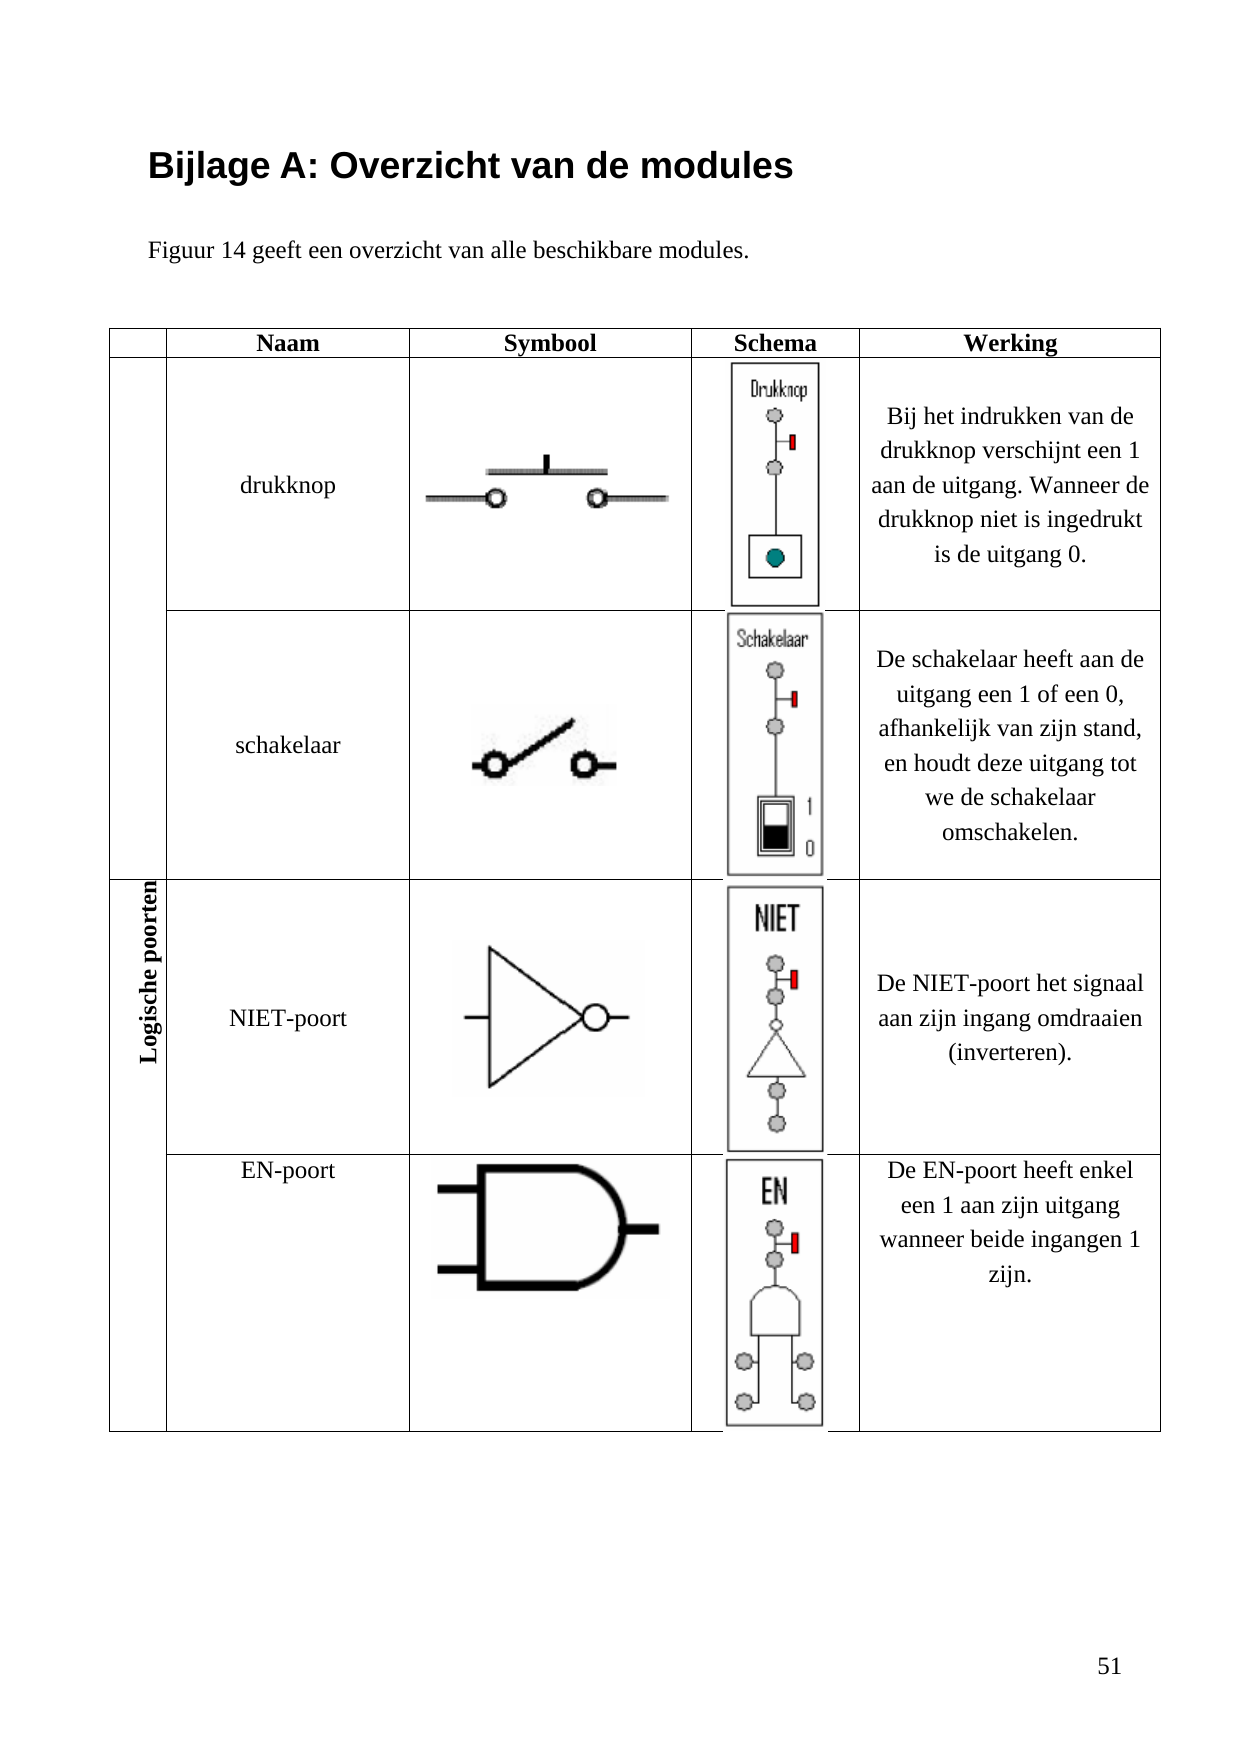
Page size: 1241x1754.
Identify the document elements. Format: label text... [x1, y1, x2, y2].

table_cell schakelaar [167, 611, 409, 879]
picture [722, 880, 829, 1431]
table_cell De schakelaar heeft aan de uitgang een 1 of een 0, afhankelijk van zijn stand, en houdt deze uitgang tot we de schakelaar omschakelen. [860, 611, 1160, 879]
table_cell Bij het indrukken van de drukknop verschijnt een 1 aan de uitgang. Wanneer de drukknop niet is ingedrukt is de uitgang 0. [860, 358, 1160, 610]
table_cell [692, 1155, 722, 1431]
table_cell [692, 611, 827, 880]
table_header Schema [692, 329, 859, 357]
text Figuur 14 geeft een overzicht van alle beschikbare modules. [148, 236, 1122, 264]
table_cell [692, 880, 723, 1154]
table_header Naam [167, 329, 409, 357]
picture [431, 1155, 670, 1299]
text Bijlage A: Overzicht van de modules [148, 143, 1122, 186]
picture [423, 436, 677, 532]
table_cell [692, 358, 825, 611]
table_cell [410, 1155, 691, 1431]
table_cell [410, 611, 691, 879]
table_cell [828, 880, 859, 1154]
table_header [110, 329, 166, 357]
table_cell [826, 358, 859, 610]
table_cell NIET-poort [167, 880, 409, 1154]
table_cell [110, 358, 166, 879]
picture [452, 936, 649, 1098]
picture [723, 611, 828, 879]
table_cell [829, 1155, 859, 1431]
table_cell De EN-poort heeft enkel een 1 aan zijn uitgang wanneer beide ingangen 1 zijn. [860, 1155, 1160, 1431]
table_cell EN-poort [167, 1155, 409, 1431]
table_cell Logische poorten [110, 880, 166, 1431]
table_header Werking [860, 329, 1160, 357]
picture [463, 704, 637, 786]
table_cell [410, 358, 691, 610]
table_cell [828, 611, 859, 879]
table_header Symbool [410, 329, 691, 357]
table_cell De NIET-poort het signaal aan zijn ingang omdraaien (inverteren). [860, 880, 1160, 1154]
table_cell [410, 880, 691, 1154]
picture [725, 358, 826, 610]
table_cell drukknop [167, 358, 409, 610]
